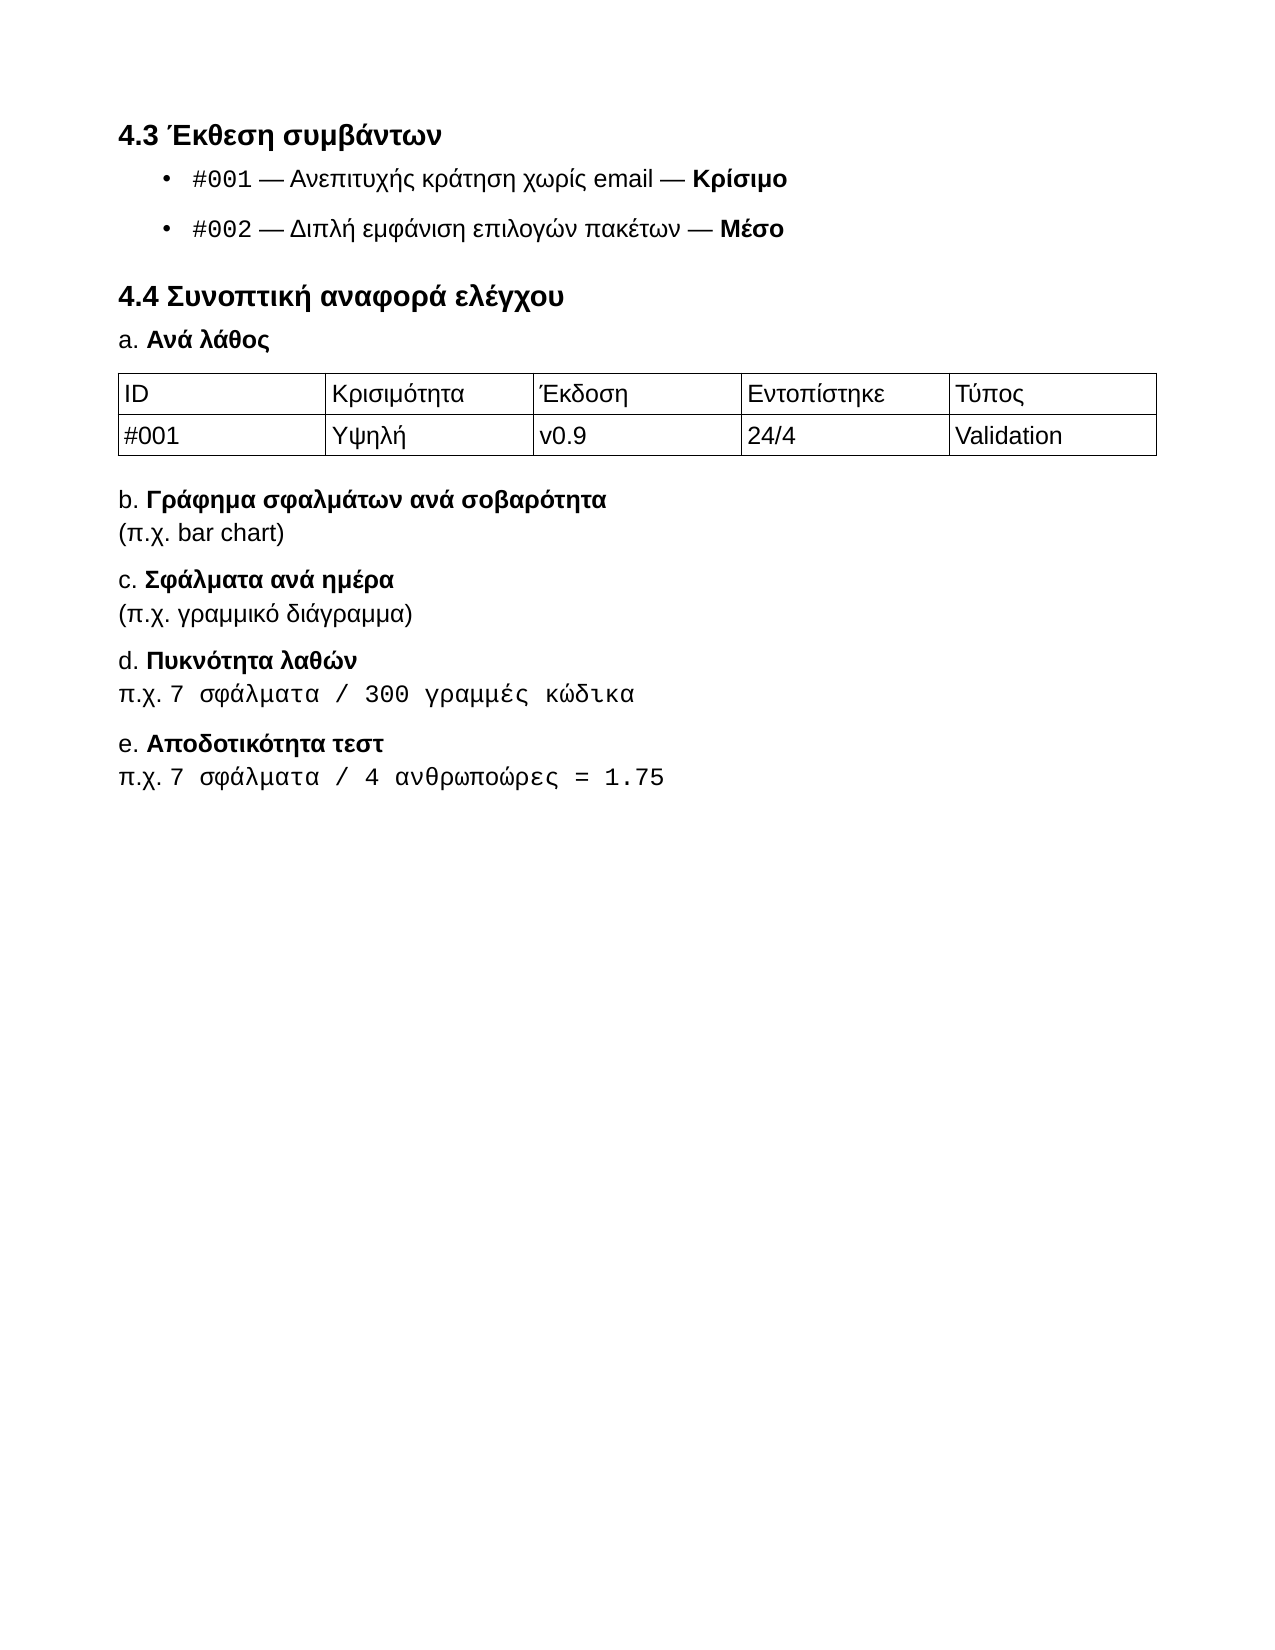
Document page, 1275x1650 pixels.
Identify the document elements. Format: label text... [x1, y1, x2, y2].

text b. Γράφημα σφαλμάτων ανά σοβαρότητα (π.χ. bar chart) [118, 485, 1157, 547]
text d. Πυκνότητα λαθών π.χ. 7 σφάλματα / 300 γραμμές κώδικα [118, 646, 1157, 710]
table_cell Υψηλή [326, 415, 533, 455]
text c. Σφάλματα ανά ημέρα (π.χ. γραμμικό διάγραμμα) [118, 566, 1157, 627]
table_cell #001 [119, 415, 325, 455]
list #002 — Διπλή εμφάνιση επιλογών πακέτων — Μέσο [162, 214, 1157, 245]
subtitle 4.4 Συνοπτική αναφορά ελέγχου [118, 279, 1157, 312]
table_header Έκδοση [534, 374, 741, 414]
table_header Εντοπίστηκε [742, 374, 949, 414]
table_header Τύπος [950, 374, 1156, 414]
table_header Κρισιμότητα [326, 374, 533, 414]
text a. Ανά λάθος [118, 325, 1157, 354]
table_cell 24/4 [742, 415, 949, 455]
subtitle 4.3 Έκθεση συμβάντων [118, 118, 1157, 152]
table_header ID [119, 374, 325, 414]
table_cell v0.9 [534, 415, 741, 455]
text e. Αποδοτικότητα τεστ π.χ. 7 σφάλματα / 4 ανθρωποώρες = 1.75 [118, 729, 1157, 793]
table_cell Validation [950, 415, 1156, 455]
list #001 — Ανεπιτυχής κράτηση χωρίς email — Κρίσιμο [162, 164, 1157, 195]
